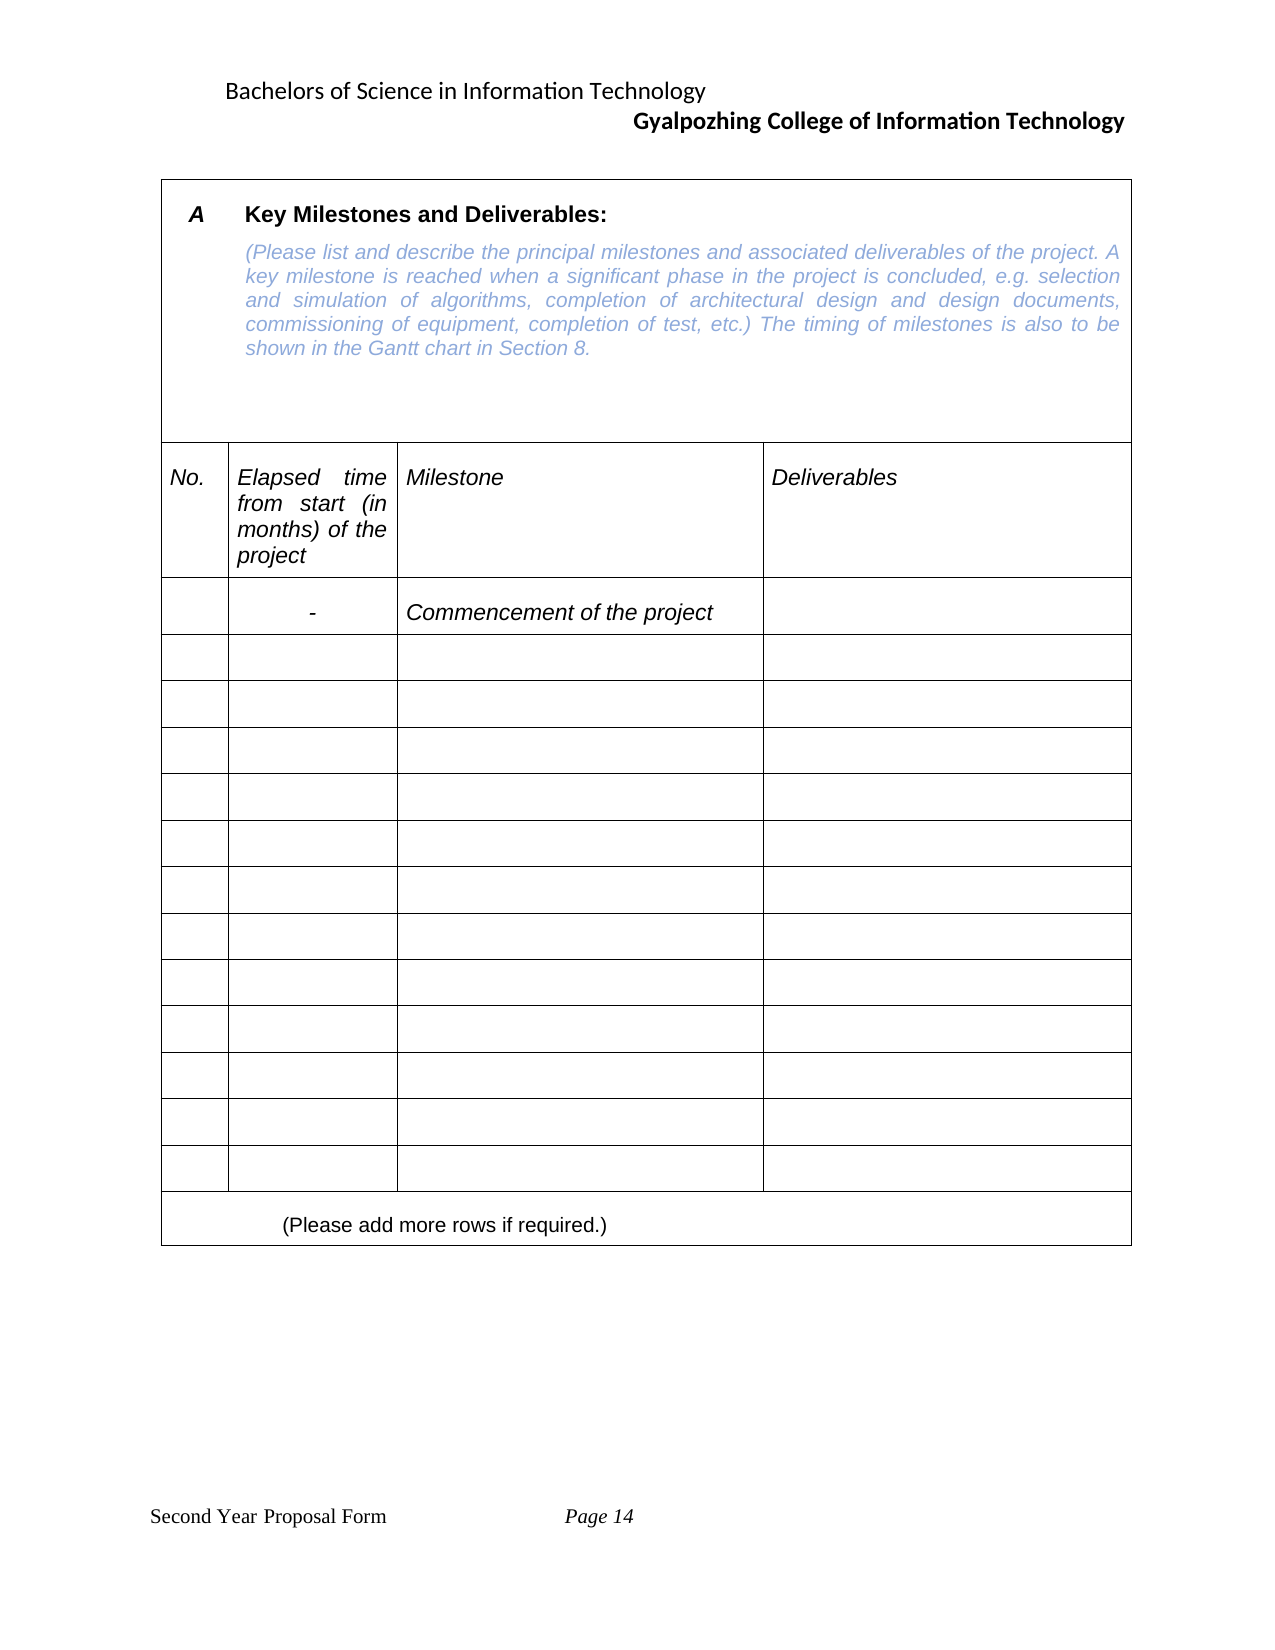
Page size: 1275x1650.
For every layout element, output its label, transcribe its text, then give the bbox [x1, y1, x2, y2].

table_cell [162, 1053, 228, 1098]
table_cell [764, 914, 1131, 959]
table_cell [162, 1146, 228, 1191]
table_cell [229, 960, 397, 1005]
table_cell [764, 821, 1131, 866]
table_cell [764, 1053, 1131, 1098]
table_cell [229, 1146, 397, 1191]
table_cell [229, 867, 397, 912]
table_cell [229, 1006, 397, 1052]
table_cell [764, 1099, 1131, 1145]
table_cell [398, 960, 763, 1005]
table_cell [229, 914, 397, 959]
table_cell Commencement of the project [398, 578, 763, 634]
table_cell [162, 380, 1131, 442]
table_cell [398, 1006, 763, 1052]
table_cell [398, 1146, 763, 1191]
table_cell [229, 821, 397, 866]
table_cell Deliverables [764, 443, 1131, 577]
table_header Key Milestones and Deliverables: (Please list and describe the principal milestones and associated deliverables of the project. A key milestone is reached when a significant phase in the project is concluded, e.g. selection and simulation of algorithms, completion of architectural design and design documents, commissioning of equipment, completion of test, etc.) The timing of milestones is also to be shown in the Gantt chart in Section 8. [162, 180, 1131, 380]
table_cell [398, 774, 763, 819]
table_cell [229, 728, 397, 773]
table_cell [764, 1146, 1131, 1191]
table_cell [764, 681, 1131, 727]
table_cell [162, 1099, 228, 1145]
table_cell [162, 635, 228, 680]
table_cell [398, 821, 763, 866]
table_cell Milestone [398, 443, 763, 577]
table_cell [398, 867, 763, 912]
table_cell [764, 774, 1131, 819]
table_cell [398, 635, 763, 680]
table_cell [162, 960, 228, 1005]
table_cell [229, 1099, 397, 1145]
table_cell [398, 914, 763, 959]
table_cell [162, 821, 228, 866]
table_cell [229, 635, 397, 680]
table_cell [229, 681, 397, 727]
table_cell Elapsed time from start (in months) of the project [229, 443, 397, 577]
table_cell [764, 867, 1131, 912]
table_cell [398, 1053, 763, 1098]
table_cell [162, 1006, 228, 1052]
table_cell [229, 774, 397, 819]
table_cell [162, 578, 228, 634]
table_cell [398, 1099, 763, 1145]
table_cell [398, 681, 763, 727]
table_cell No. [162, 443, 228, 577]
table_cell [764, 578, 1131, 634]
table_cell [162, 774, 228, 819]
table_cell [162, 914, 228, 959]
table_cell [764, 728, 1131, 773]
table_cell [764, 635, 1131, 680]
table_cell [398, 728, 763, 773]
table_cell [764, 1006, 1131, 1052]
table_cell [162, 867, 228, 912]
table_cell - [229, 578, 397, 634]
table_cell [764, 960, 1131, 1005]
table_cell [162, 728, 228, 773]
table_cell [162, 681, 228, 727]
table_cell (Please add more rows if required.) [162, 1192, 1131, 1245]
table_cell [229, 1053, 397, 1098]
